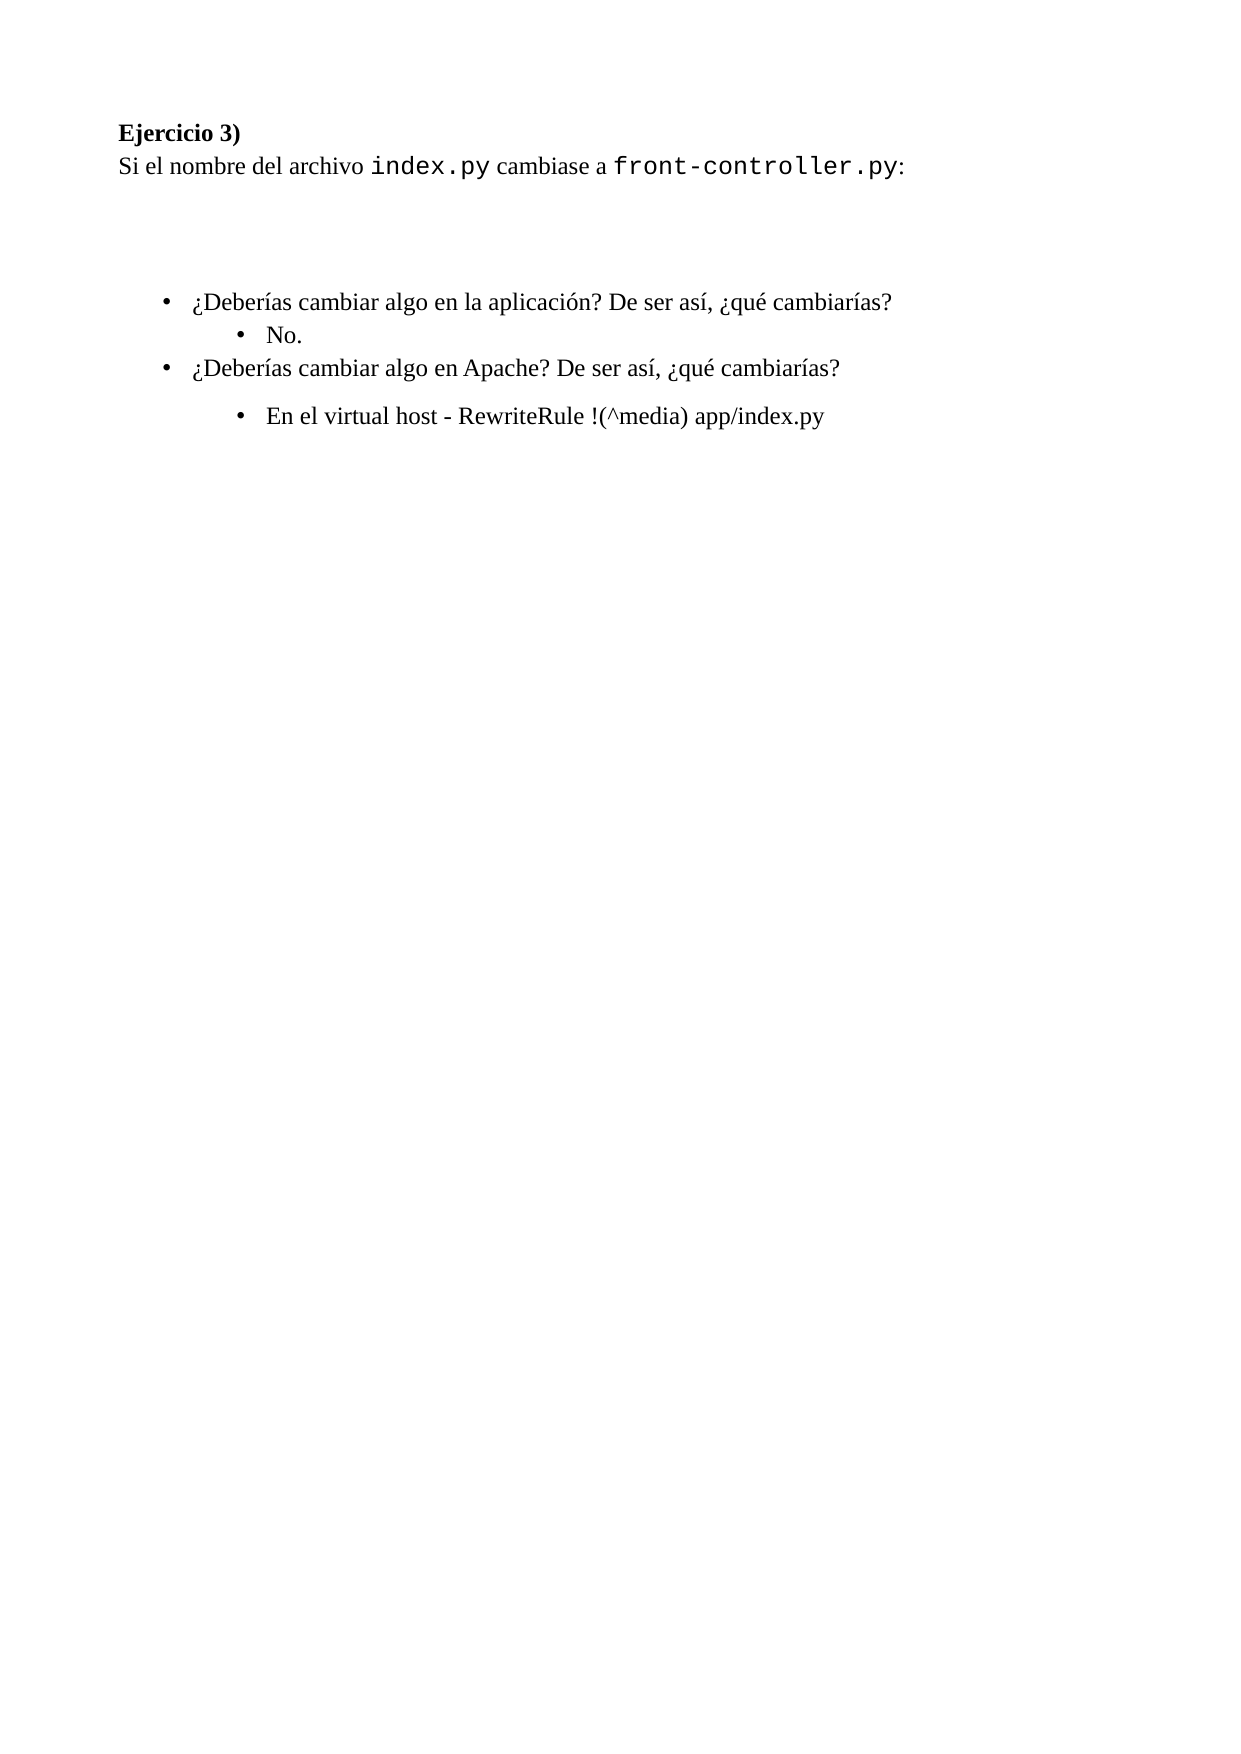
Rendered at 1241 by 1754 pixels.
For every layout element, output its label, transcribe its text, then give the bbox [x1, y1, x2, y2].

list ¿Deberías cambiar algo en Apache? De ser así, ¿qué cambiarías? [162, 353, 1122, 382]
text Ejercicio 3) Si el nombre del archivo index.py cambiase a front-controller.py: [118, 118, 1122, 182]
list No. [236, 320, 1122, 349]
list ¿Deberías cambiar algo en la aplicación? De ser así, ¿qué cambiarías? [162, 287, 1122, 316]
list En el virtual host - RewriteRule !(^media) app/index.py [236, 401, 1122, 430]
